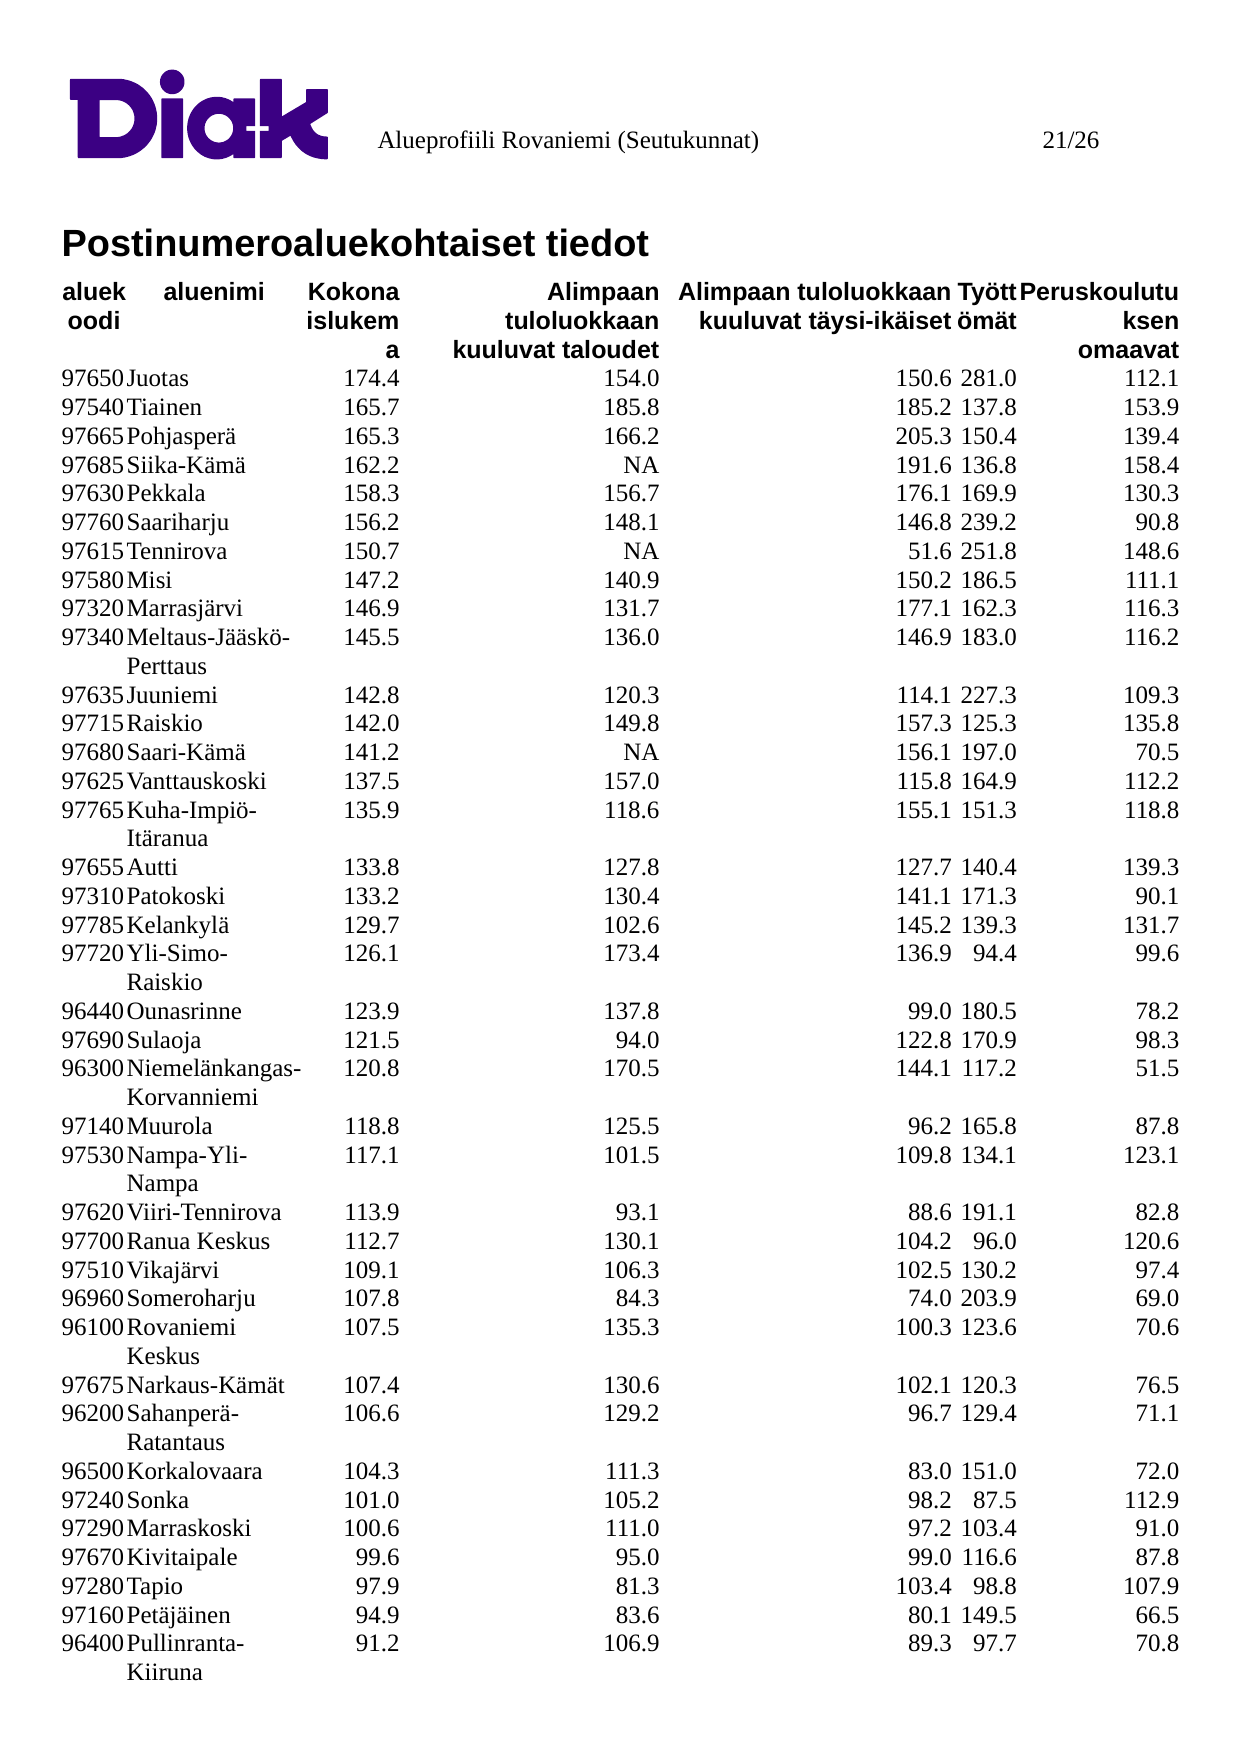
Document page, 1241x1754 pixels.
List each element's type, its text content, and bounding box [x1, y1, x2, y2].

table_cell 104.2 [659, 1226, 952, 1255]
table_cell 164.9 [952, 766, 1017, 795]
table_cell Muurola [126, 1111, 302, 1140]
table_cell 120.8 [302, 1054, 399, 1111]
table_cell 107.4 [302, 1370, 399, 1398]
table_cell 91.2 [302, 1629, 399, 1686]
table_cell 136.0 [399, 622, 659, 680]
table_cell 125.5 [399, 1111, 659, 1140]
table_cell 170.5 [399, 1054, 659, 1111]
table_cell 96100 [61, 1312, 126, 1370]
table_cell 111.1 [1017, 565, 1179, 593]
table_cell 51.6 [659, 536, 952, 565]
table_cell 157.3 [659, 709, 952, 737]
table_cell 123.1 [1017, 1140, 1179, 1197]
table_cell 87.8 [1017, 1542, 1179, 1571]
table_cell 126.1 [302, 939, 399, 996]
table_cell 96.2 [659, 1111, 952, 1140]
table_cell Marrasjärvi [126, 594, 302, 622]
table_cell 166.2 [399, 421, 659, 450]
table_cell 156.2 [302, 507, 399, 536]
table_cell 97625 [61, 766, 126, 795]
table_cell Vanttauskoski [126, 766, 302, 795]
table_cell 130.2 [952, 1255, 1017, 1283]
table_cell NA [399, 536, 659, 565]
table_cell 111.3 [399, 1456, 659, 1485]
table_cell 112.7 [302, 1226, 399, 1255]
table_cell 136.9 [659, 939, 952, 996]
table_cell 281.0 [952, 364, 1017, 392]
table_cell 205.3 [659, 421, 952, 450]
table_header Peruskoulutuksen omaavat [1017, 277, 1179, 363]
table_cell 109.1 [302, 1255, 399, 1283]
table_cell 177.1 [659, 594, 952, 622]
table_cell 123.9 [302, 996, 399, 1025]
table_cell 203.9 [952, 1284, 1017, 1312]
table_cell 97.7 [952, 1629, 1017, 1686]
table_cell 97685 [61, 450, 126, 478]
table_cell 97530 [61, 1140, 126, 1197]
table_cell Sulaoja [126, 1025, 302, 1053]
table_cell 107.8 [302, 1284, 399, 1312]
table_cell 131.7 [399, 594, 659, 622]
table_cell Siika-Kämä [126, 450, 302, 478]
table_cell 69.0 [1017, 1284, 1179, 1312]
table_cell Sahanperä-Ratantaus [126, 1399, 302, 1456]
table_header Alimpaan tuloluokkaan kuuluvat täysi-ikäiset [659, 277, 952, 363]
table_cell 87.5 [952, 1485, 1017, 1513]
table_cell 94.4 [952, 939, 1017, 996]
table_cell 151.0 [952, 1456, 1017, 1485]
table_cell 97690 [61, 1025, 126, 1053]
table_cell 120.3 [399, 680, 659, 708]
table_cell 147.2 [302, 565, 399, 593]
table_cell 83.6 [399, 1600, 659, 1628]
table_cell 136.8 [952, 450, 1017, 478]
table_cell 139.3 [1017, 852, 1179, 881]
table_cell 97760 [61, 507, 126, 536]
table_cell 191.1 [952, 1197, 1017, 1226]
table_cell 146.8 [659, 507, 952, 536]
table_cell 120.6 [1017, 1226, 1179, 1255]
table_cell 142.0 [302, 709, 399, 737]
table_cell Someroharju [126, 1284, 302, 1312]
table_cell Tiainen [126, 392, 302, 421]
table_cell 84.3 [399, 1284, 659, 1312]
table_cell 186.5 [952, 565, 1017, 593]
table_cell 97670 [61, 1542, 126, 1571]
table_cell 137.5 [302, 766, 399, 795]
table_cell 98.8 [952, 1571, 1017, 1600]
table_cell 97620 [61, 1197, 126, 1226]
table_cell Korkalovaara [126, 1456, 302, 1485]
table_cell 97.9 [302, 1571, 399, 1600]
table_cell 113.9 [302, 1197, 399, 1226]
table_cell 156.7 [399, 479, 659, 507]
table_cell 90.8 [1017, 507, 1179, 536]
table_cell 97650 [61, 364, 126, 392]
table_cell 156.1 [659, 737, 952, 766]
table_cell 118.6 [399, 795, 659, 852]
table_cell 227.3 [952, 680, 1017, 708]
table_cell 51.5 [1017, 1054, 1179, 1111]
table_cell 146.9 [302, 594, 399, 622]
table_cell 94.9 [302, 1600, 399, 1628]
table_cell 99.0 [659, 996, 952, 1025]
table_cell 116.6 [952, 1542, 1017, 1571]
table_cell 90.1 [1017, 881, 1179, 910]
table_cell NA [399, 737, 659, 766]
table_cell 123.6 [952, 1312, 1017, 1370]
table_cell Meltaus-Jääskö-Perttaus [126, 622, 302, 680]
table_cell 97680 [61, 737, 126, 766]
table_cell 127.7 [659, 852, 952, 881]
table_cell Ranua Keskus [126, 1226, 302, 1255]
table_cell 101.5 [399, 1140, 659, 1197]
table_cell Rovaniemi Keskus [126, 1312, 302, 1370]
table_cell 141.1 [659, 881, 952, 910]
table_cell 153.9 [1017, 392, 1179, 421]
table_cell 122.8 [659, 1025, 952, 1053]
table_cell Niemelänkangas-Korvanniemi [126, 1054, 302, 1111]
table_cell 197.0 [952, 737, 1017, 766]
table_cell 158.4 [1017, 450, 1179, 478]
table_cell 99.0 [659, 1542, 952, 1571]
table_cell Juuniemi [126, 680, 302, 708]
table_cell 97615 [61, 536, 126, 565]
table_cell 139.3 [952, 910, 1017, 938]
table_cell Autti [126, 852, 302, 881]
table_cell 144.1 [659, 1054, 952, 1111]
table_cell 141.2 [302, 737, 399, 766]
table_cell 129.2 [399, 1399, 659, 1456]
table_cell Ounasrinne [126, 996, 302, 1025]
table_cell 135.8 [1017, 709, 1179, 737]
table_cell Narkaus-Kämät [126, 1370, 302, 1398]
table_cell 78.2 [1017, 996, 1179, 1025]
table_cell 191.6 [659, 450, 952, 478]
table_cell 97715 [61, 709, 126, 737]
table_cell 129.4 [952, 1399, 1017, 1456]
table_cell 135.9 [302, 795, 399, 852]
table_cell 120.3 [952, 1370, 1017, 1398]
table_cell 114.1 [659, 680, 952, 708]
table_cell 149.8 [399, 709, 659, 737]
table_cell Viiri-Tennirova [126, 1197, 302, 1226]
table_cell 165.8 [952, 1111, 1017, 1140]
table_cell 106.9 [399, 1629, 659, 1686]
table_cell 112.9 [1017, 1485, 1179, 1513]
table_cell 162.3 [952, 594, 1017, 622]
table_cell 118.8 [302, 1111, 399, 1140]
table_cell 135.3 [399, 1312, 659, 1370]
table_cell 180.5 [952, 996, 1017, 1025]
table_cell 130.3 [1017, 479, 1179, 507]
table_cell 239.2 [952, 507, 1017, 536]
table_cell 104.3 [302, 1456, 399, 1485]
table_cell 185.2 [659, 392, 952, 421]
table_cell 97700 [61, 1226, 126, 1255]
table_cell 97540 [61, 392, 126, 421]
table_cell 97240 [61, 1485, 126, 1513]
table_cell Juotas [126, 364, 302, 392]
table_cell 170.9 [952, 1025, 1017, 1053]
table_cell 97655 [61, 852, 126, 881]
table_cell 140.4 [952, 852, 1017, 881]
table_cell 154.0 [399, 364, 659, 392]
table_cell 150.7 [302, 536, 399, 565]
table_cell Raiskio [126, 709, 302, 737]
table_cell 183.0 [952, 622, 1017, 680]
table_cell Pekkala [126, 479, 302, 507]
table_cell 118.8 [1017, 795, 1179, 852]
table_cell 130.1 [399, 1226, 659, 1255]
subtitle Postinumeroaluekohtaiset tiedot [61, 221, 1179, 265]
table_cell 116.3 [1017, 594, 1179, 622]
table_cell 158.3 [302, 479, 399, 507]
table_cell Misi [126, 565, 302, 593]
table_cell 150.6 [659, 364, 952, 392]
table_cell 102.1 [659, 1370, 952, 1398]
table_cell 117.1 [302, 1140, 399, 1197]
table_cell 94.0 [399, 1025, 659, 1053]
table_cell 96300 [61, 1054, 126, 1111]
table_cell 97665 [61, 421, 126, 450]
table_cell 169.9 [952, 479, 1017, 507]
table_cell 96200 [61, 1399, 126, 1456]
table_cell 109.3 [1017, 680, 1179, 708]
table_cell 148.6 [1017, 536, 1179, 565]
table_cell 87.8 [1017, 1111, 1179, 1140]
table_cell 106.6 [302, 1399, 399, 1456]
table_cell 97635 [61, 680, 126, 708]
table_cell 150.2 [659, 565, 952, 593]
table_cell 96400 [61, 1629, 126, 1686]
table_cell 70.6 [1017, 1312, 1179, 1370]
table_cell 102.5 [659, 1255, 952, 1283]
table_cell NA [399, 450, 659, 478]
table_cell 101.0 [302, 1485, 399, 1513]
table_cell 93.1 [399, 1197, 659, 1226]
table_cell 174.4 [302, 364, 399, 392]
table_header Alimpaan tuloluokkaan kuuluvat taloudet [399, 277, 659, 363]
table_cell 112.1 [1017, 364, 1179, 392]
table_cell 115.8 [659, 766, 952, 795]
table_cell 149.5 [952, 1600, 1017, 1628]
table_cell 70.5 [1017, 737, 1179, 766]
table_cell 121.5 [302, 1025, 399, 1053]
table_cell 139.4 [1017, 421, 1179, 450]
table_cell 76.5 [1017, 1370, 1179, 1398]
table_cell 96440 [61, 996, 126, 1025]
table_cell 185.8 [399, 392, 659, 421]
table_header aluekoodi [61, 277, 126, 363]
table_cell Kuha-Impiö-Itäranua [126, 795, 302, 852]
table_cell 81.3 [399, 1571, 659, 1600]
table_cell Kelankylä [126, 910, 302, 938]
table_cell 173.4 [399, 939, 659, 996]
table_cell 97320 [61, 594, 126, 622]
table_cell 165.7 [302, 392, 399, 421]
table_cell 130.6 [399, 1370, 659, 1398]
table_cell Nampa-Yli-Nampa [126, 1140, 302, 1197]
table_cell 151.3 [952, 795, 1017, 852]
table_cell 97280 [61, 1571, 126, 1600]
table_header aluenimi [126, 277, 302, 363]
table_cell 97630 [61, 479, 126, 507]
table_cell 162.2 [302, 450, 399, 478]
table_cell 125.3 [952, 709, 1017, 737]
table_cell 134.1 [952, 1140, 1017, 1197]
table_cell 97785 [61, 910, 126, 938]
table_cell 150.4 [952, 421, 1017, 450]
table_cell 89.3 [659, 1629, 952, 1686]
table_cell 137.8 [399, 996, 659, 1025]
table_cell 100.6 [302, 1514, 399, 1542]
table_cell 97510 [61, 1255, 126, 1283]
table_cell Pohjasperä [126, 421, 302, 450]
table_cell 145.2 [659, 910, 952, 938]
table_cell 155.1 [659, 795, 952, 852]
table_cell 88.6 [659, 1197, 952, 1226]
table_cell Yli-Simo-Raiskio [126, 939, 302, 996]
table_cell 171.3 [952, 881, 1017, 910]
table_cell Saari-Kämä [126, 737, 302, 766]
table_cell 105.2 [399, 1485, 659, 1513]
table_cell 148.1 [399, 507, 659, 536]
table_cell 133.8 [302, 852, 399, 881]
table_cell 157.0 [399, 766, 659, 795]
table_cell 74.0 [659, 1284, 952, 1312]
table_cell 97765 [61, 795, 126, 852]
table_cell 97720 [61, 939, 126, 996]
table_cell Sonka [126, 1485, 302, 1513]
table_cell 97310 [61, 881, 126, 910]
table_cell Patokoski [126, 881, 302, 910]
table_cell 109.8 [659, 1140, 952, 1197]
table_cell 99.6 [1017, 939, 1179, 996]
table_cell 133.2 [302, 881, 399, 910]
table_cell 131.7 [1017, 910, 1179, 938]
table_cell 103.4 [659, 1571, 952, 1600]
table_cell 71.1 [1017, 1399, 1179, 1456]
table_cell 251.8 [952, 536, 1017, 565]
table_cell 116.2 [1017, 622, 1179, 680]
table_cell 106.3 [399, 1255, 659, 1283]
table_cell 98.3 [1017, 1025, 1179, 1053]
table_cell 96500 [61, 1456, 126, 1485]
table_cell Kivitaipale [126, 1542, 302, 1571]
table_cell Tapio [126, 1571, 302, 1600]
table_cell 137.8 [952, 392, 1017, 421]
table_cell 140.9 [399, 565, 659, 593]
table_cell 82.8 [1017, 1197, 1179, 1226]
table_cell 107.9 [1017, 1571, 1179, 1600]
table_cell Petäjäinen [126, 1600, 302, 1628]
table_cell Vikajärvi [126, 1255, 302, 1283]
table_cell Pullinranta-Kiiruna [126, 1629, 302, 1686]
table_cell 127.8 [399, 852, 659, 881]
table_cell 117.2 [952, 1054, 1017, 1111]
table_cell 95.0 [399, 1542, 659, 1571]
table_cell 83.0 [659, 1456, 952, 1485]
table_cell 146.9 [659, 622, 952, 680]
table_cell 70.8 [1017, 1629, 1179, 1686]
table_header Kokonaislukema [302, 277, 399, 363]
table_cell 97290 [61, 1514, 126, 1542]
table_cell Marraskoski [126, 1514, 302, 1542]
table_cell 96.7 [659, 1399, 952, 1456]
table_cell 97.2 [659, 1514, 952, 1542]
table_cell 96.0 [952, 1226, 1017, 1255]
table_cell 66.5 [1017, 1600, 1179, 1628]
table_cell 130.4 [399, 881, 659, 910]
table_cell Saariharju [126, 507, 302, 536]
table_cell 72.0 [1017, 1456, 1179, 1485]
table_cell 97160 [61, 1600, 126, 1628]
table_cell 129.7 [302, 910, 399, 938]
table_cell 103.4 [952, 1514, 1017, 1542]
table_cell 97140 [61, 1111, 126, 1140]
table_cell 98.2 [659, 1485, 952, 1513]
table_cell 145.5 [302, 622, 399, 680]
table_cell 97.4 [1017, 1255, 1179, 1283]
table_cell Tennirova [126, 536, 302, 565]
table_cell 97675 [61, 1370, 126, 1398]
table_cell 96960 [61, 1284, 126, 1312]
table_cell 142.8 [302, 680, 399, 708]
table_cell 97580 [61, 565, 126, 593]
table_header Työttömät [952, 277, 1017, 363]
table_cell 112.2 [1017, 766, 1179, 795]
table_cell 100.3 [659, 1312, 952, 1370]
table_cell 80.1 [659, 1600, 952, 1628]
table_cell 111.0 [399, 1514, 659, 1542]
table_cell 102.6 [399, 910, 659, 938]
table_cell 107.5 [302, 1312, 399, 1370]
table_cell 176.1 [659, 479, 952, 507]
table_cell 99.6 [302, 1542, 399, 1571]
table_cell 165.3 [302, 421, 399, 450]
table_cell 97340 [61, 622, 126, 680]
table_cell 91.0 [1017, 1514, 1179, 1542]
